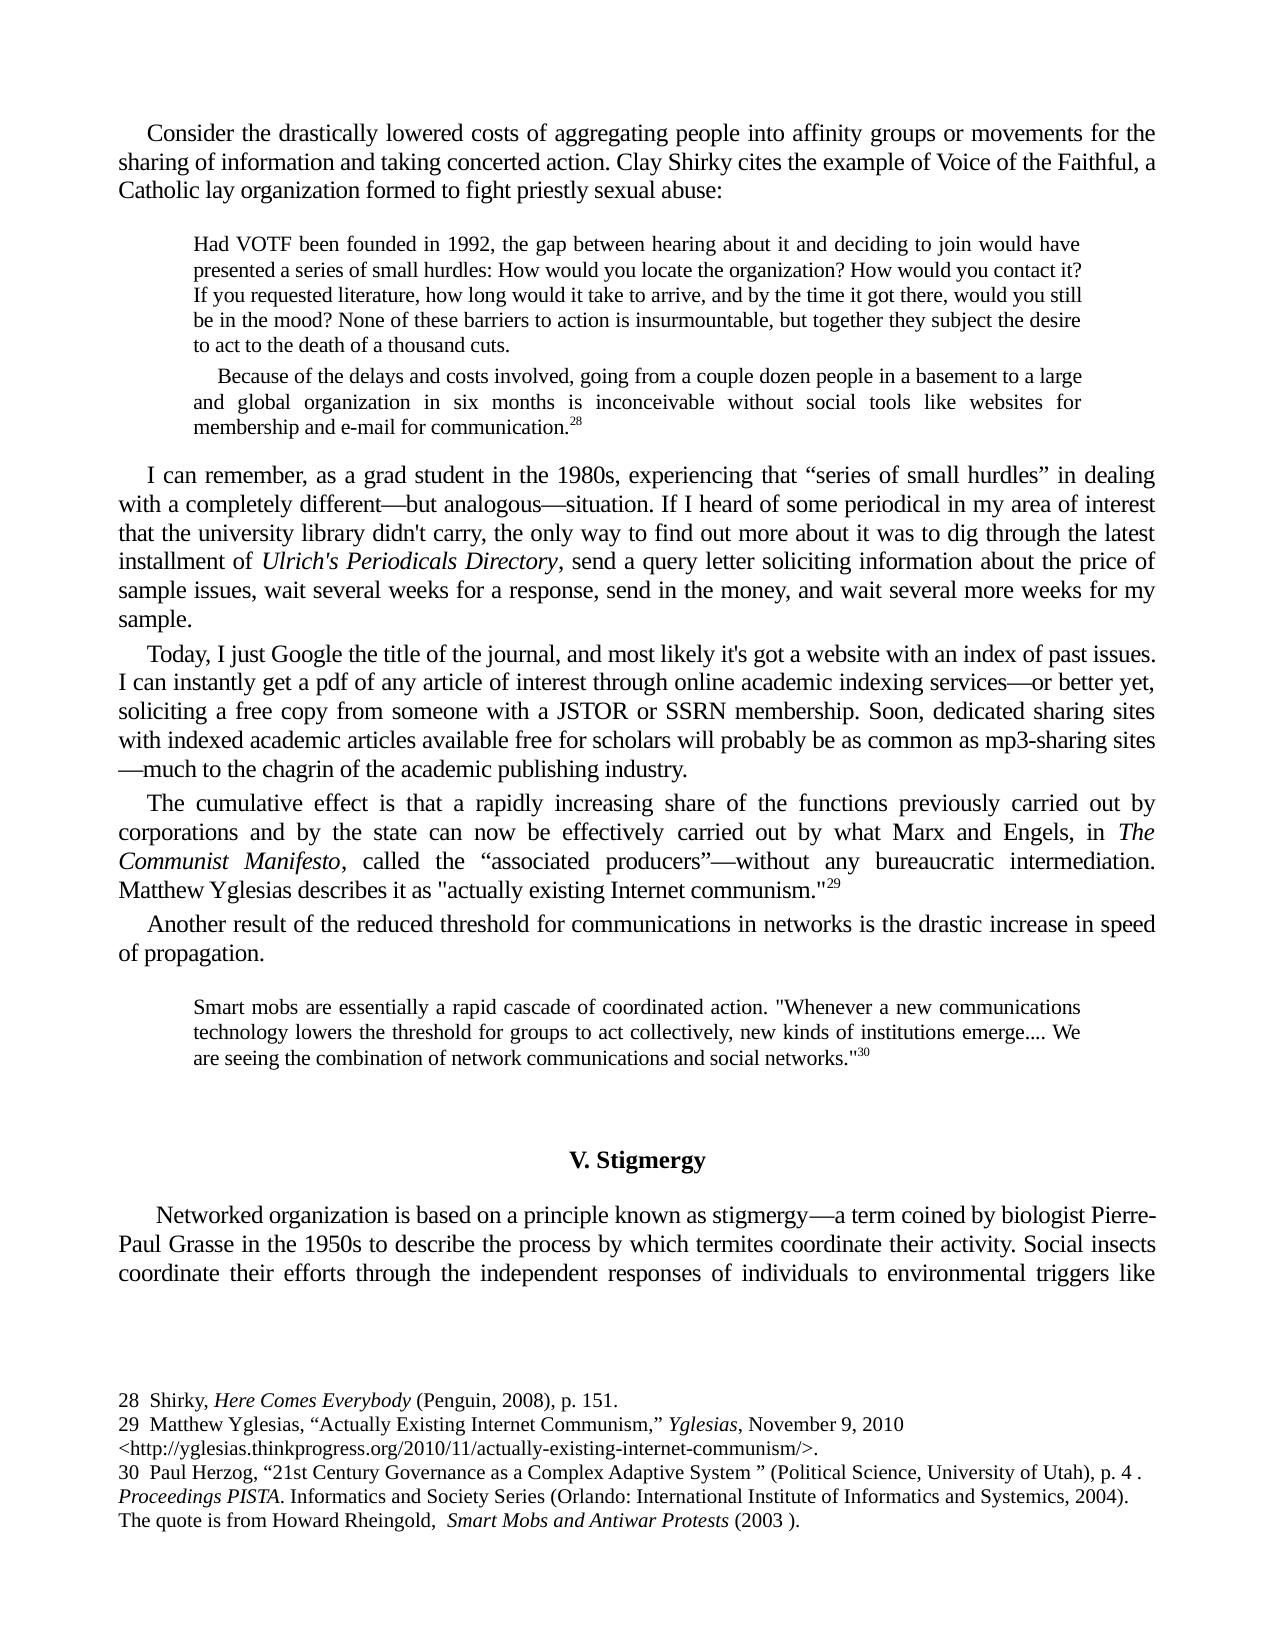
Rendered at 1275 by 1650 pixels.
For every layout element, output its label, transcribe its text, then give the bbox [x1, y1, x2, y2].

title V. Stigmergy [118, 1145, 1157, 1173]
text Matthew Yglesias, “Actually Existing Internet Communism,” Yglesias, November 9, 2010 <http://yglesias.thinkprogress.org/2010/11/actually-existing-internet-communism/>. [118, 1412, 1157, 1460]
text Because of the delays and costs involved, going from a couple dozen people in a basement to a large and global organization in six months is inconceivable without social tools like websites for membership and e-mail for communication. [193, 363, 1082, 439]
text Paul Herzog, “21st Century Governance as a Complex Adaptive System ” (Political Science, University of Utah), p. 4 . Proceedings PISTA. Informatics and Society Series (Orlando: International Institute of Informatics and Systemics, 2004). The quote is from Howard Rheingold, Smart Mobs and Antiwar Protests (2003 ). [118, 1460, 1157, 1532]
text Consider the drastically lowered costs of aggregating people into affinity groups or movements for the sharing of information and taking concerted action. Clay Shirky cites the example of Voice of the Faithful, a Catholic lay organization formed to fight priestly sexual abuse: [118, 118, 1157, 204]
text I can remember, as a grad student in the 1980s, experiencing that “series of small hurdles” in dealing with a completely different—but analogous—situation. If I heard of some periodical in my area of interest that the university library didn't carry, the only way to find out more about it was to dig through the latest installment of Ulrich's Periodicals Directory, send a query letter soliciting information about the price of sample issues, wait several weeks for a response, send in the money, and wait several more weeks for my sample. [118, 460, 1157, 633]
text Another result of the reduced threshold for communications in networks is the drastic increase in speed of propagation. [118, 909, 1157, 967]
text Had VOTF been founded in 1992, the gap between hearing about it and deciding to join would have presented a series of small hurdles: How would you locate the organization? How would you contact it? If you requested literature, how long would it take to arrive, and by the time it got there, would you still be in the mood? None of these barriers to action is insurmountable, but together they subject the desire to act to the death of a thousand cuts. [193, 231, 1082, 357]
text Today, I just Google the title of the journal, and most likely it's got a website with an index of past issues. I can instantly get a pdf of any article of interest through online academic indexing services—or better yet, soliciting a free copy from someone with a JSTOR or SSRN membership. Soon, dedicated sharing sites with indexed academic articles available free for scholars will probably be as common as mp3-sharing sites—much to the chagrin of the academic publishing industry. [118, 639, 1157, 782]
text Shirky, Here Comes Everybody (Penguin, 2008), p. 151. [118, 1387, 1157, 1412]
title Networked organization is based on a principle known as stigmergy—a term coined by biologist Pierre-Paul Grasse in the 1950s to describe the process by which termites coordinate their activity. Social insects coordinate their efforts through the independent responses of individuals to environmental triggers like [118, 1201, 1157, 1316]
text The cumulative effect is that a rapidly increasing share of the functions previously carried out by corporations and by the state can now be effectively carried out by what Marx and Engels, in The Communist Manifesto, called the “associated producers”—without any bureaucratic intermediation. Matthew Yglesias describes it as "actually existing Internet communism." [118, 788, 1157, 903]
text Smart mobs are essentially a rapid cascade of coordinated action. "Whenever a new communications technology lowers the threshold for groups to act collectively, new kinds of institutions emerge.... We are seeing the combination of network communications and social networks." [193, 994, 1082, 1070]
